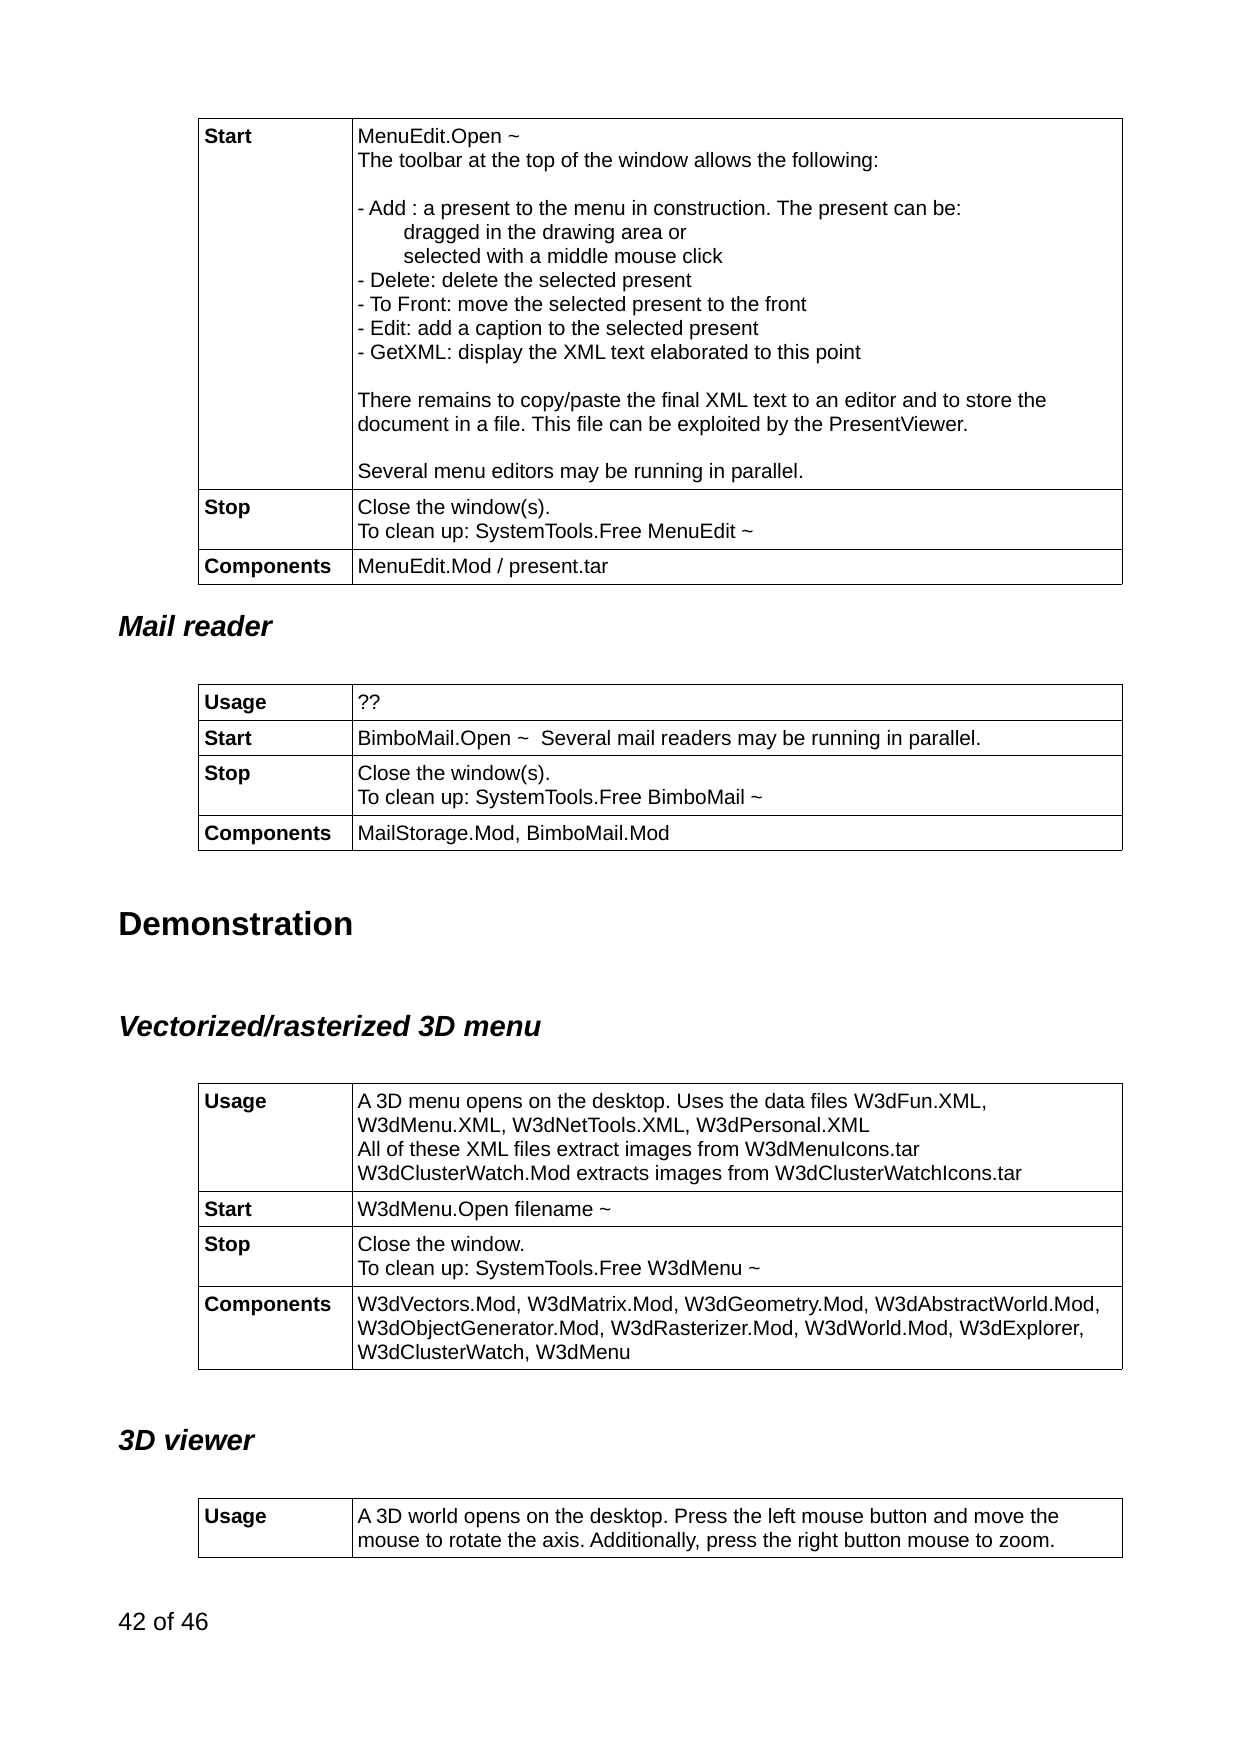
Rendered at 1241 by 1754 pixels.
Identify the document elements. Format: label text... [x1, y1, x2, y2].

table_header A 3D menu opens on the desktop. Uses the data files W3dFun.XML, W3dMenu.XML, W3dNetTools.XML, W3dPersonal.XML All of these XML files extract images from W3dMenuIcons.tar W3dClusterWatch.Mod extracts images from W3dClusterWatchIcons.tar [353, 1084, 1122, 1191]
table_cell Stop [199, 490, 352, 548]
table_cell Start [199, 721, 352, 755]
table_cell Components [199, 1287, 352, 1369]
table_cell Stop [199, 1227, 352, 1286]
table_header Usage [199, 1084, 352, 1191]
table_cell Components [199, 816, 352, 850]
table_header Usage [199, 1499, 352, 1557]
subtitle 3D viewer [118, 1423, 1122, 1457]
subtitle Demonstration [118, 904, 1122, 942]
table_cell MenuEdit.Open ~ The toolbar at the top of the window allows the following: - Add : a present to the menu in construction. The present can be: dragged in the drawing area or selected with a middle mouse click - Delete: delete the selected present - To Front: move the selected present to the front - Edit: add a caption to the selected present - GetXML: display the XML text elaborated to this point There remains to copy/paste the final XML text to an editor and to store the document in a file. This file can be exploited by the PresentViewer. Several menu editors may be running in parallel. [353, 119, 1122, 489]
table_cell Close the window(s). To clean up: SystemTools.Free BimboMail ~ [353, 756, 1122, 814]
table_cell W3dMenu.Open filename ~ [353, 1192, 1122, 1226]
table_cell Start [199, 119, 352, 489]
table_cell MenuEdit.Mod / present.tar [353, 550, 1122, 584]
table_cell Components [199, 550, 352, 584]
table_header A 3D world opens on the desktop. Press the left mouse button and move the mouse to rotate the axis. Additionally, press the right button mouse to zoom. [353, 1499, 1122, 1557]
table_cell MailStorage.Mod, BimboMail.Mod [353, 816, 1122, 850]
table_header Usage [199, 685, 352, 719]
table_cell Start [199, 1192, 352, 1226]
subtitle Vectorized/rasterized 3D menu [118, 1008, 1122, 1042]
table_cell BimboMail.Open ~ Several mail readers may be running in parallel. [353, 721, 1122, 755]
table_cell W3dVectors.Mod, W3dMatrix.Mod, W3dGeometry.Mod, W3dAbstractWorld.Mod, W3dObjectGenerator.Mod, W3dRasterizer.Mod, W3dWorld.Mod, W3dExplorer, W3dClusterWatch, W3dMenu [353, 1287, 1122, 1369]
table_cell Close the window. To clean up: SystemTools.Free W3dMenu ~ [353, 1227, 1122, 1286]
table_cell Stop [199, 756, 352, 814]
subtitle Mail reader [118, 609, 1122, 643]
table_cell Close the window(s). To clean up: SystemTools.Free MenuEdit ~ [353, 490, 1122, 548]
table_header ?? [353, 685, 1122, 719]
